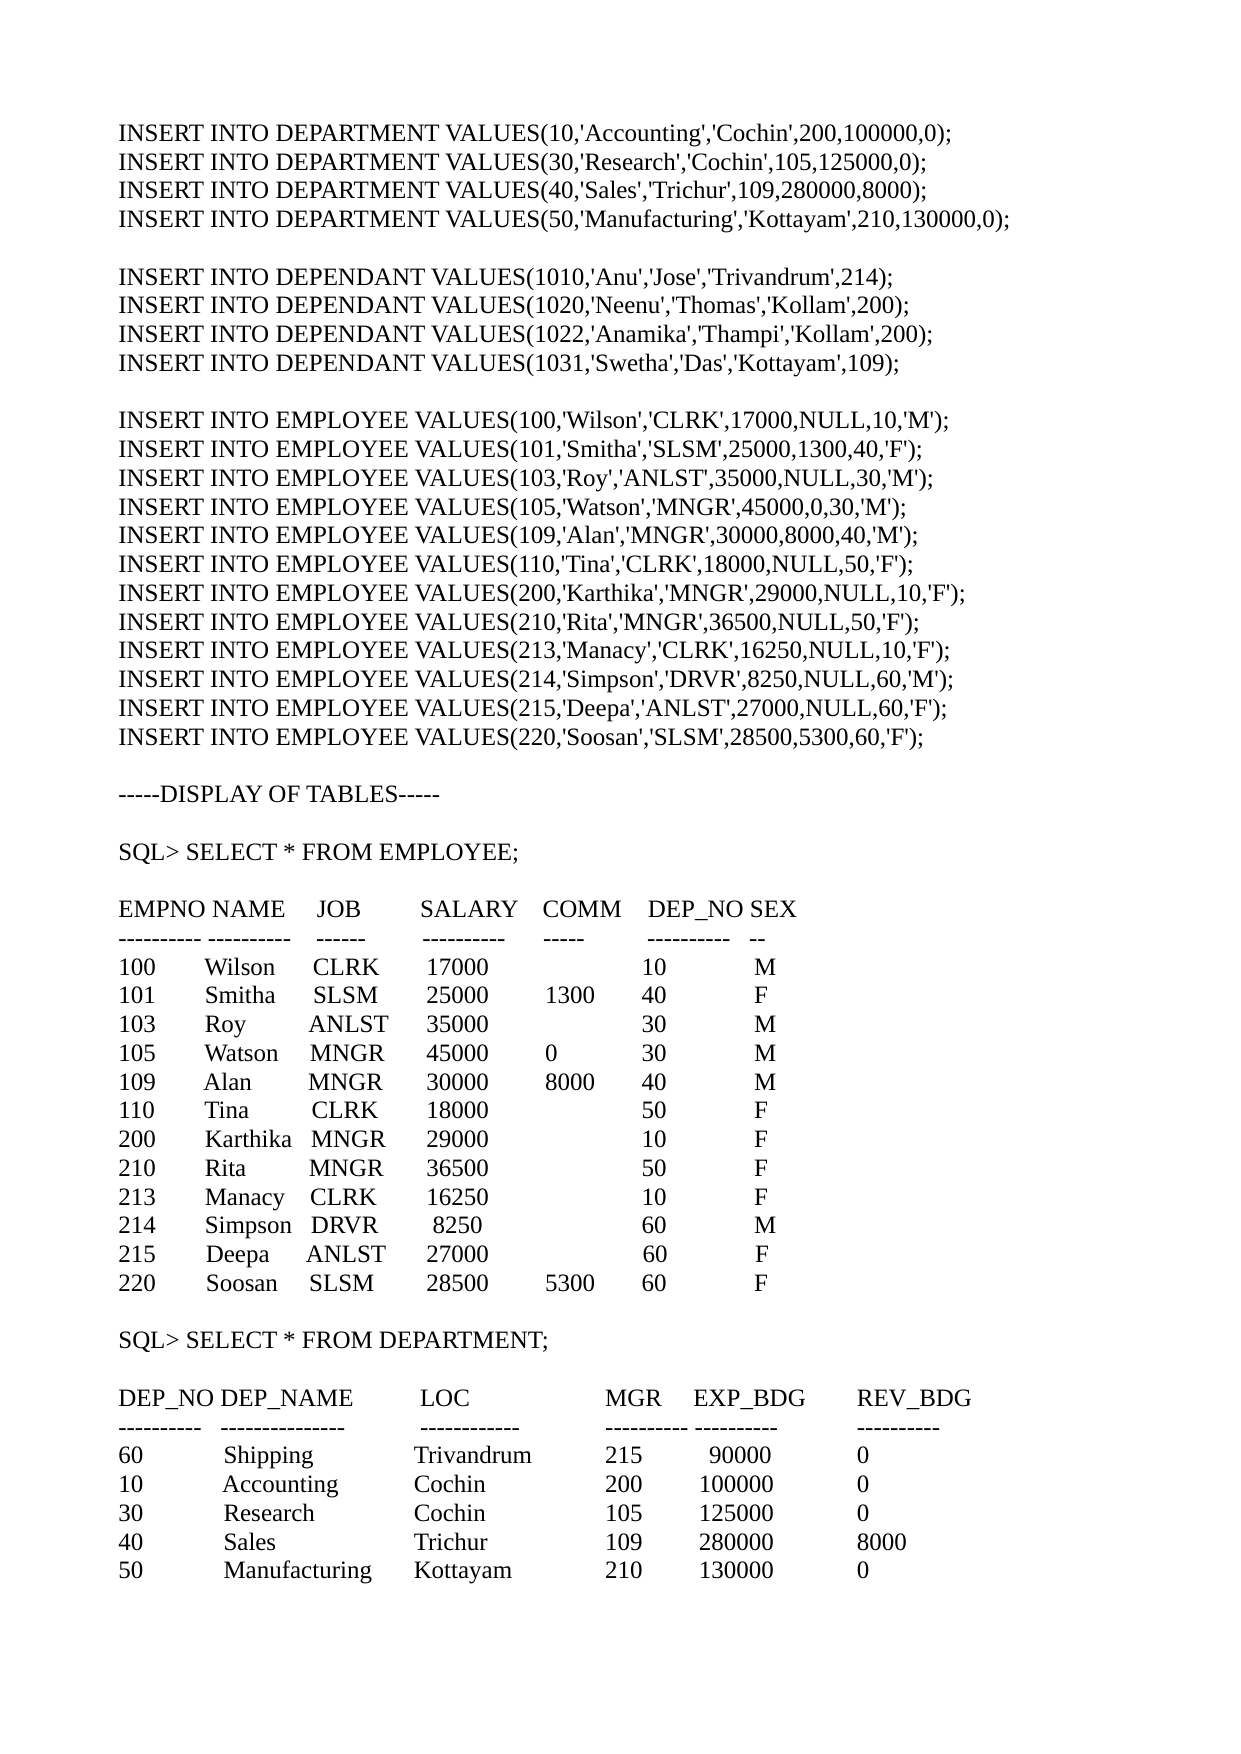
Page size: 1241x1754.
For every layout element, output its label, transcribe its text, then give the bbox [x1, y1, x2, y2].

text INSERT INTO DEPARTMENT VALUES(40,'Sales','Trichur',109,280000,8000); [118, 176, 1122, 204]
text EMPNO NAME JOB SALARY COMM DEP_NO SEX [118, 894, 1122, 923]
text INSERT INTO EMPLOYEE VALUES(101,'Smitha','SLSM',25000,1300,40,'F'); [118, 434, 1122, 463]
text INSERT INTO EMPLOYEE VALUES(210,'Rita','MNGR',36500,NULL,50,'F'); [118, 607, 1122, 636]
text 40 Sales Trichur 109 280000 8000 [118, 1527, 1122, 1556]
text 50 Manufacturing Kottayam 210 130000 0 [118, 1556, 1122, 1584]
text INSERT INTO EMPLOYEE VALUES(103,'Roy','ANLST',35000,NULL,30,'M'); [118, 463, 1122, 492]
text INSERT INTO DEPENDANT VALUES(1020,'Neenu','Thomas','Kollam',200); [118, 291, 1122, 319]
text INSERT INTO EMPLOYEE VALUES(109,'Alan','MNGR',30000,8000,40,'M'); [118, 521, 1122, 549]
text INSERT INTO EMPLOYEE VALUES(213,'Manacy','CLRK',16250,NULL,10,'F'); [118, 636, 1122, 664]
text INSERT INTO EMPLOYEE VALUES(110,'Tina','CLRK',18000,NULL,50,'F'); [118, 549, 1122, 578]
text INSERT INTO DEPENDANT VALUES(1022,'Anamika','Thampi','Kollam',200); [118, 319, 1122, 348]
text 30 Research Cochin 105 125000 0 [118, 1498, 1122, 1527]
text INSERT INTO DEPARTMENT VALUES(50,'Manufacturing','Kottayam',210,130000,0); [118, 204, 1122, 233]
text 101 Smitha SLSM 25000 1300 40 F [118, 981, 1122, 1009]
text INSERT INTO EMPLOYEE VALUES(105,'Watson','MNGR',45000,0,30,'M'); [118, 492, 1122, 521]
text SQL> SELECT * FROM DEPARTMENT; [118, 1326, 1122, 1354]
text 214 Simpson DRVR 8250 60 M [118, 1211, 1122, 1239]
text SQL> SELECT * FROM EMPLOYEE; [118, 837, 1122, 866]
text INSERT INTO EMPLOYEE VALUES(200,'Karthika','MNGR',29000,NULL,10,'F'); [118, 578, 1122, 607]
text INSERT INTO DEPARTMENT VALUES(10,'Accounting','Cochin',200,100000,0); [118, 118, 1122, 147]
text 213 Manacy CLRK 16250 10 F [118, 1182, 1122, 1211]
text ---------- --------------- ------------ ---------- ---------- ---------- [118, 1412, 1122, 1441]
text INSERT INTO EMPLOYEE VALUES(215,'Deepa','ANLST',27000,NULL,60,'F'); [118, 693, 1122, 722]
text 200 Karthika MNGR 29000 10 F [118, 1124, 1122, 1153]
text 10 Accounting Cochin 200 100000 0 [118, 1469, 1122, 1498]
text 220 Soosan SLSM 28500 5300 60 F [118, 1268, 1122, 1297]
text INSERT INTO DEPENDANT VALUES(1031,'Swetha','Das','Kottayam',109); [118, 348, 1122, 377]
text 105 Watson MNGR 45000 0 30 M [118, 1038, 1122, 1067]
text 110 Tina CLRK 18000 50 F [118, 1096, 1122, 1124]
text 60 Shipping Trivandrum 215 90000 0 [118, 1441, 1122, 1469]
text 103 Roy ANLST 35000 30 M [118, 1009, 1122, 1038]
text INSERT INTO DEPARTMENT VALUES(30,'Research','Cochin',105,125000,0); [118, 147, 1122, 176]
text ---------- ---------- ------ ---------- ----- ---------- -- [118, 923, 1122, 952]
text 100 Wilson CLRK 17000 10 M [118, 952, 1122, 981]
text INSERT INTO EMPLOYEE VALUES(100,'Wilson','CLRK',17000,NULL,10,'M'); [118, 406, 1122, 434]
text INSERT INTO EMPLOYEE VALUES(220,'Soosan','SLSM',28500,5300,60,'F'); [118, 722, 1122, 751]
text 109 Alan MNGR 30000 8000 40 M [118, 1067, 1122, 1096]
text DEP_NO DEP_NAME LOC MGR EXP_BDG REV_BDG [118, 1383, 1122, 1412]
text 215 Deepa ANLST 27000 60 F [118, 1239, 1122, 1268]
text INSERT INTO DEPENDANT VALUES(1010,'Anu','Jose','Trivandrum',214); [118, 262, 1122, 291]
text INSERT INTO EMPLOYEE VALUES(214,'Simpson','DRVR',8250,NULL,60,'M'); [118, 664, 1122, 693]
text 210 Rita MNGR 36500 50 F [118, 1153, 1122, 1182]
text -----DISPLAY OF TABLES----- [118, 779, 1122, 808]
